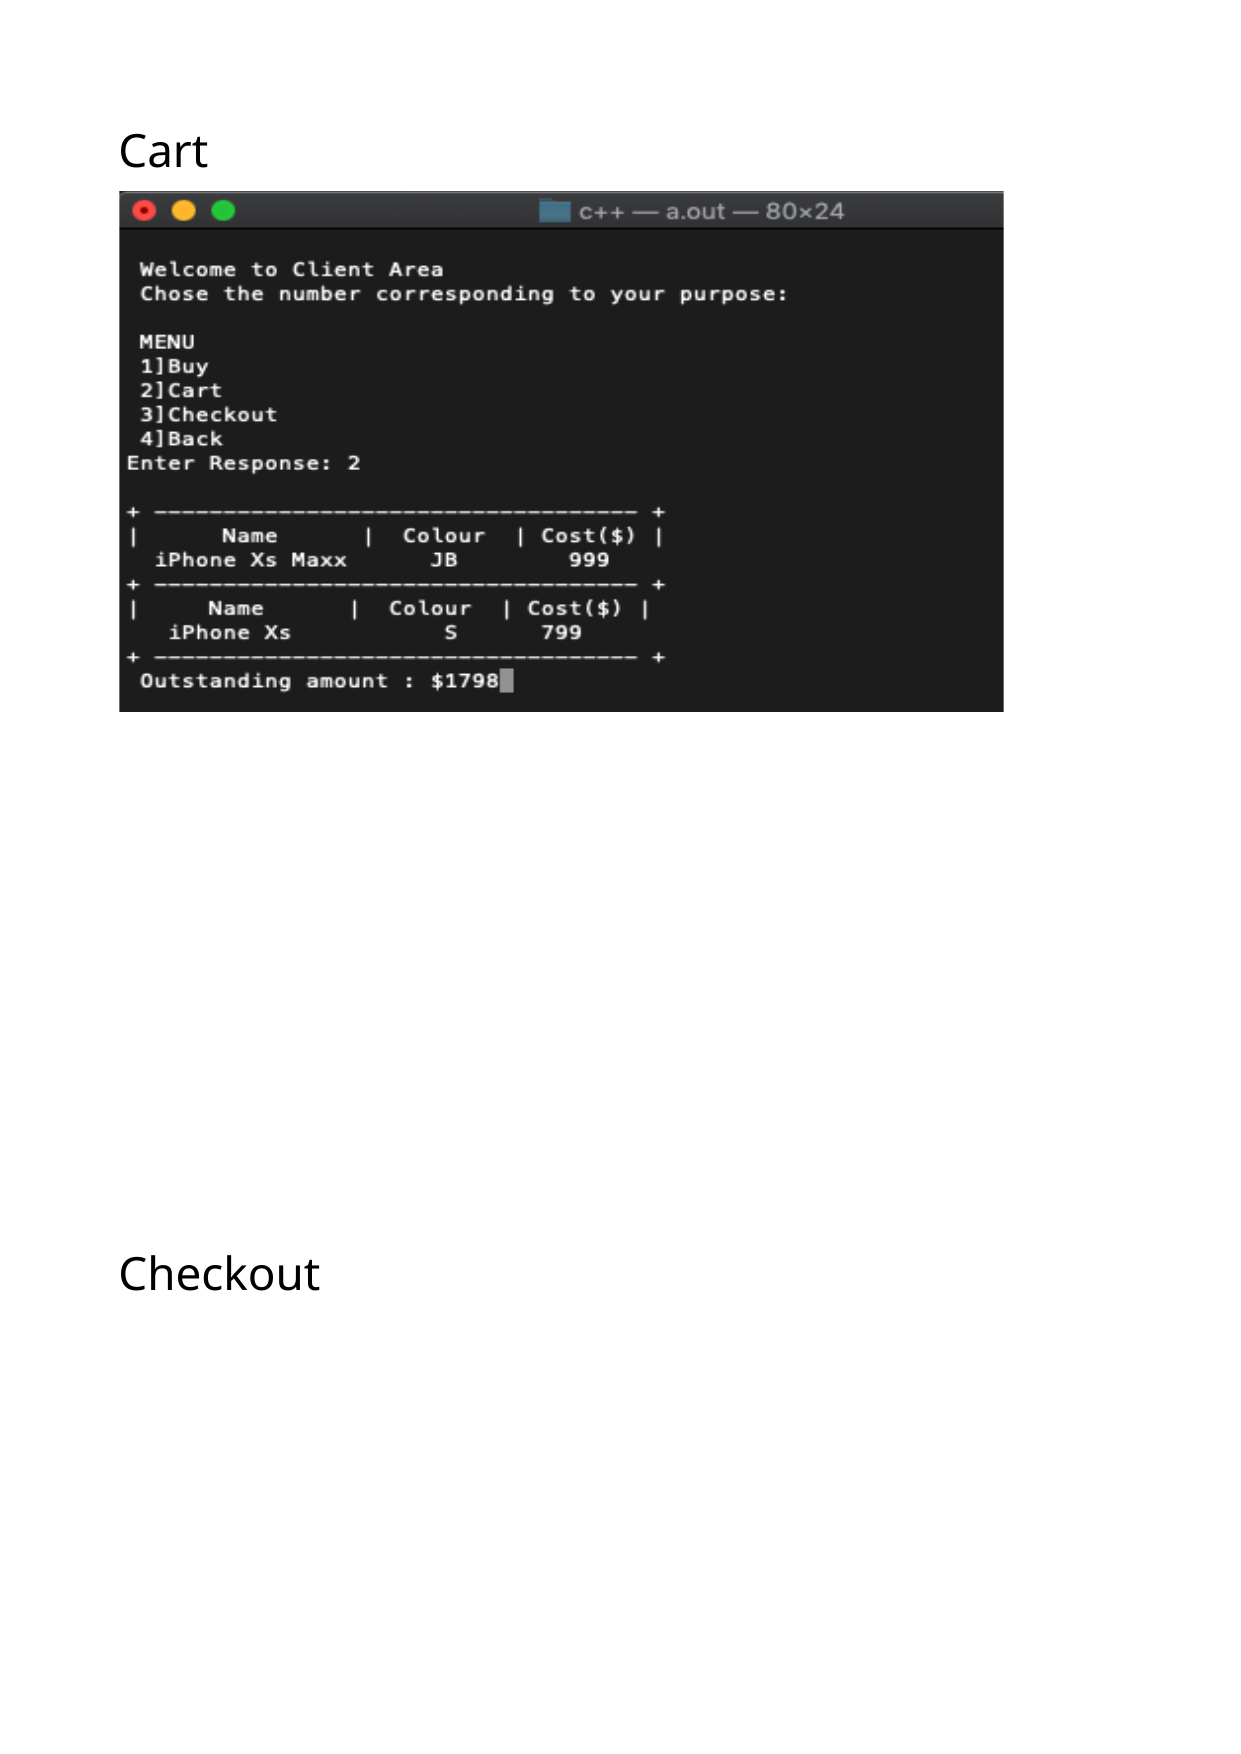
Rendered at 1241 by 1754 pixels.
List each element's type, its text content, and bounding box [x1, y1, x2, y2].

text Checkout [118, 1241, 1122, 1304]
text Cart [118, 118, 1122, 181]
picture [119, 191, 1004, 712]
